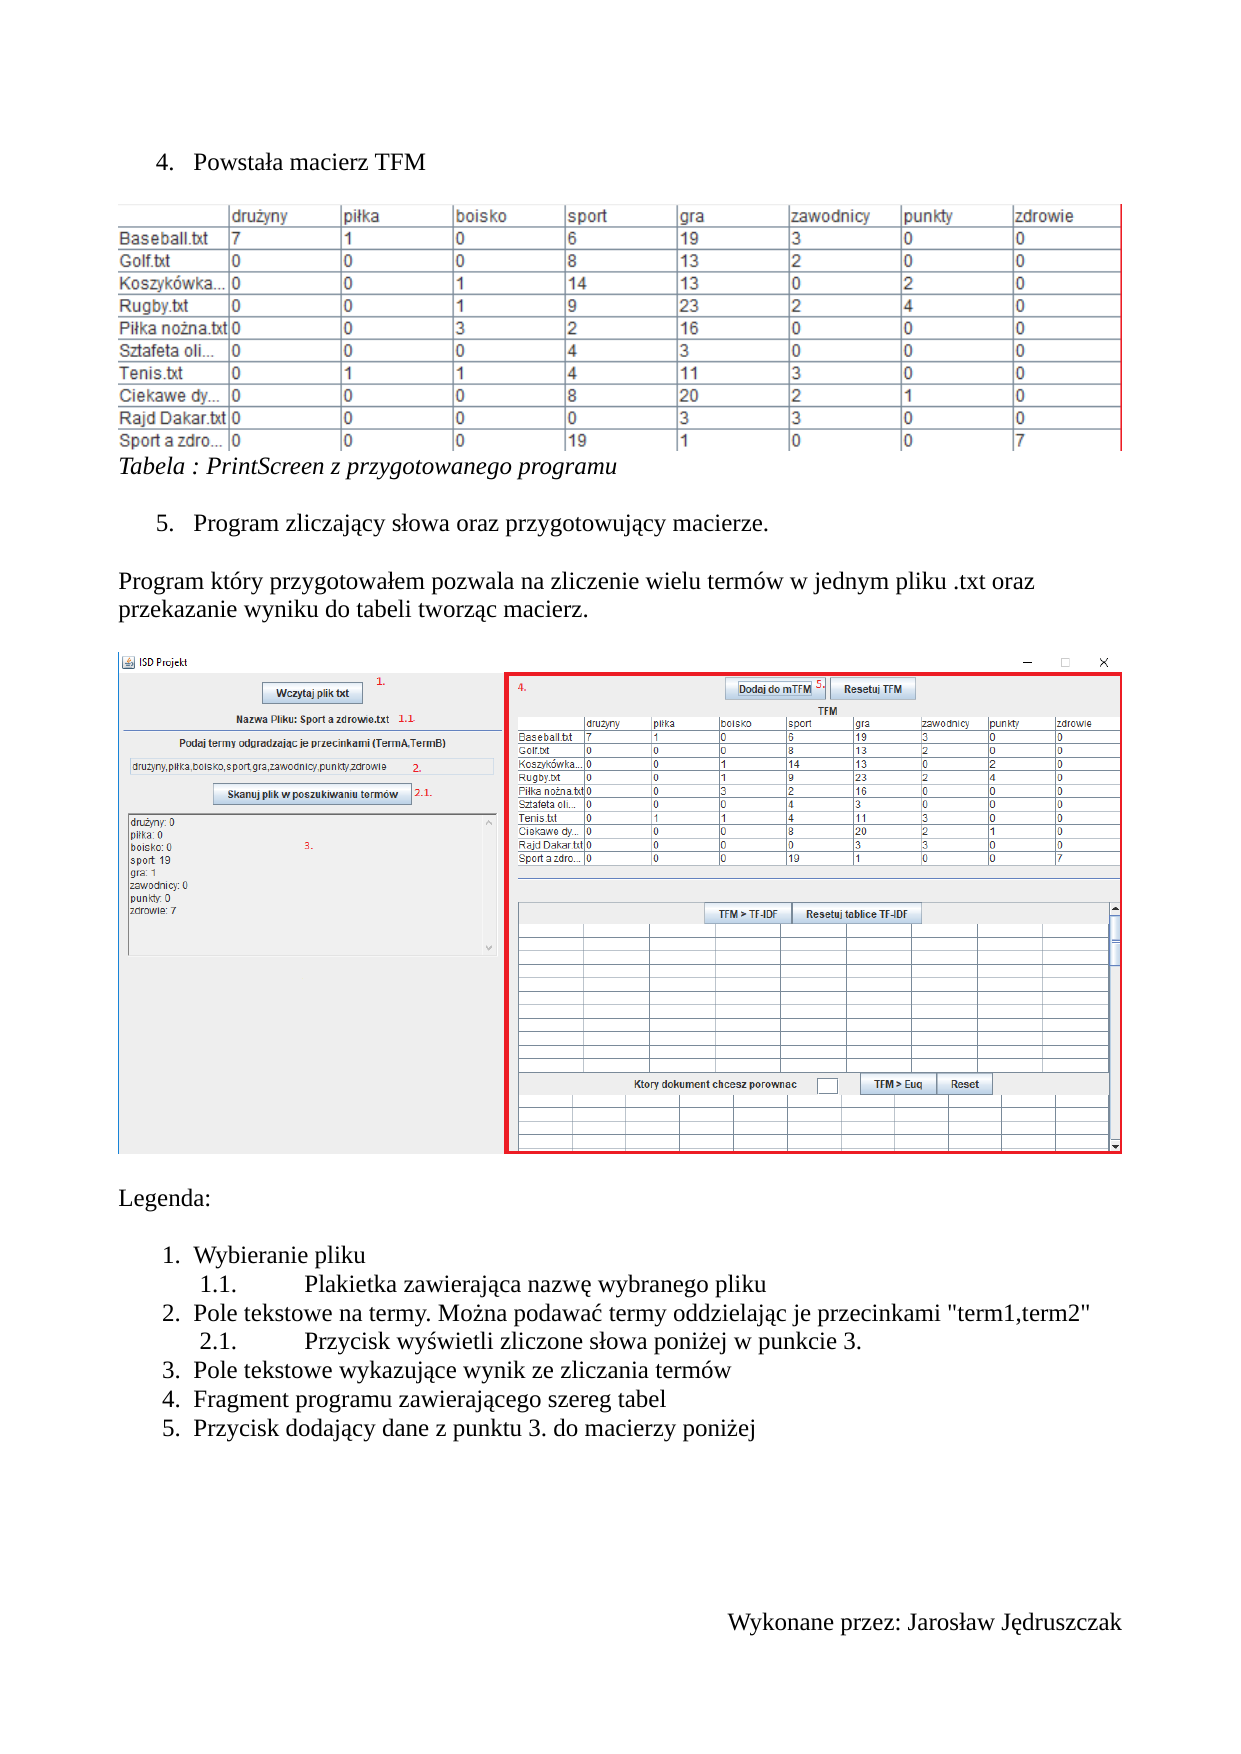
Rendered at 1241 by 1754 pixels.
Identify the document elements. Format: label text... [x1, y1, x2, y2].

list Pole tekstowe na termy. Można podawać termy oddzielając je przecinkami "term1,term2" [156, 1298, 1122, 1326]
list Wybieranie pliku [156, 1240, 1122, 1269]
picture [118, 652, 1122, 1154]
list Powstała macierz TFM [156, 147, 1122, 176]
text Legenda: [118, 1183, 1122, 1211]
list Fragment programu zawierającego szereg tabel [156, 1384, 1122, 1413]
list Plakietka zawierająca nazwę wybranego pliku [193, 1269, 1122, 1298]
list Przycisk wyświetli zliczone słowa poniżej w punkcie 3. [193, 1326, 1122, 1355]
text Tabela : PrintScreen z przygotowanego programu [118, 451, 1122, 479]
text Program który przygotowałem pozwala na zliczenie wielu termów w jednym pliku .txt oraz przekazanie wyniku do tabeli tworząc macierz. [118, 566, 1122, 623]
list Przycisk dodający dane z punktu 3. do macierzy poniżej [156, 1413, 1122, 1441]
picture [118, 204, 1122, 451]
list Pole tekstowe wykazujące wynik ze zliczania termów [156, 1355, 1122, 1384]
list Program zliczający słowa oraz przygotowujący macierze. [156, 508, 1122, 537]
